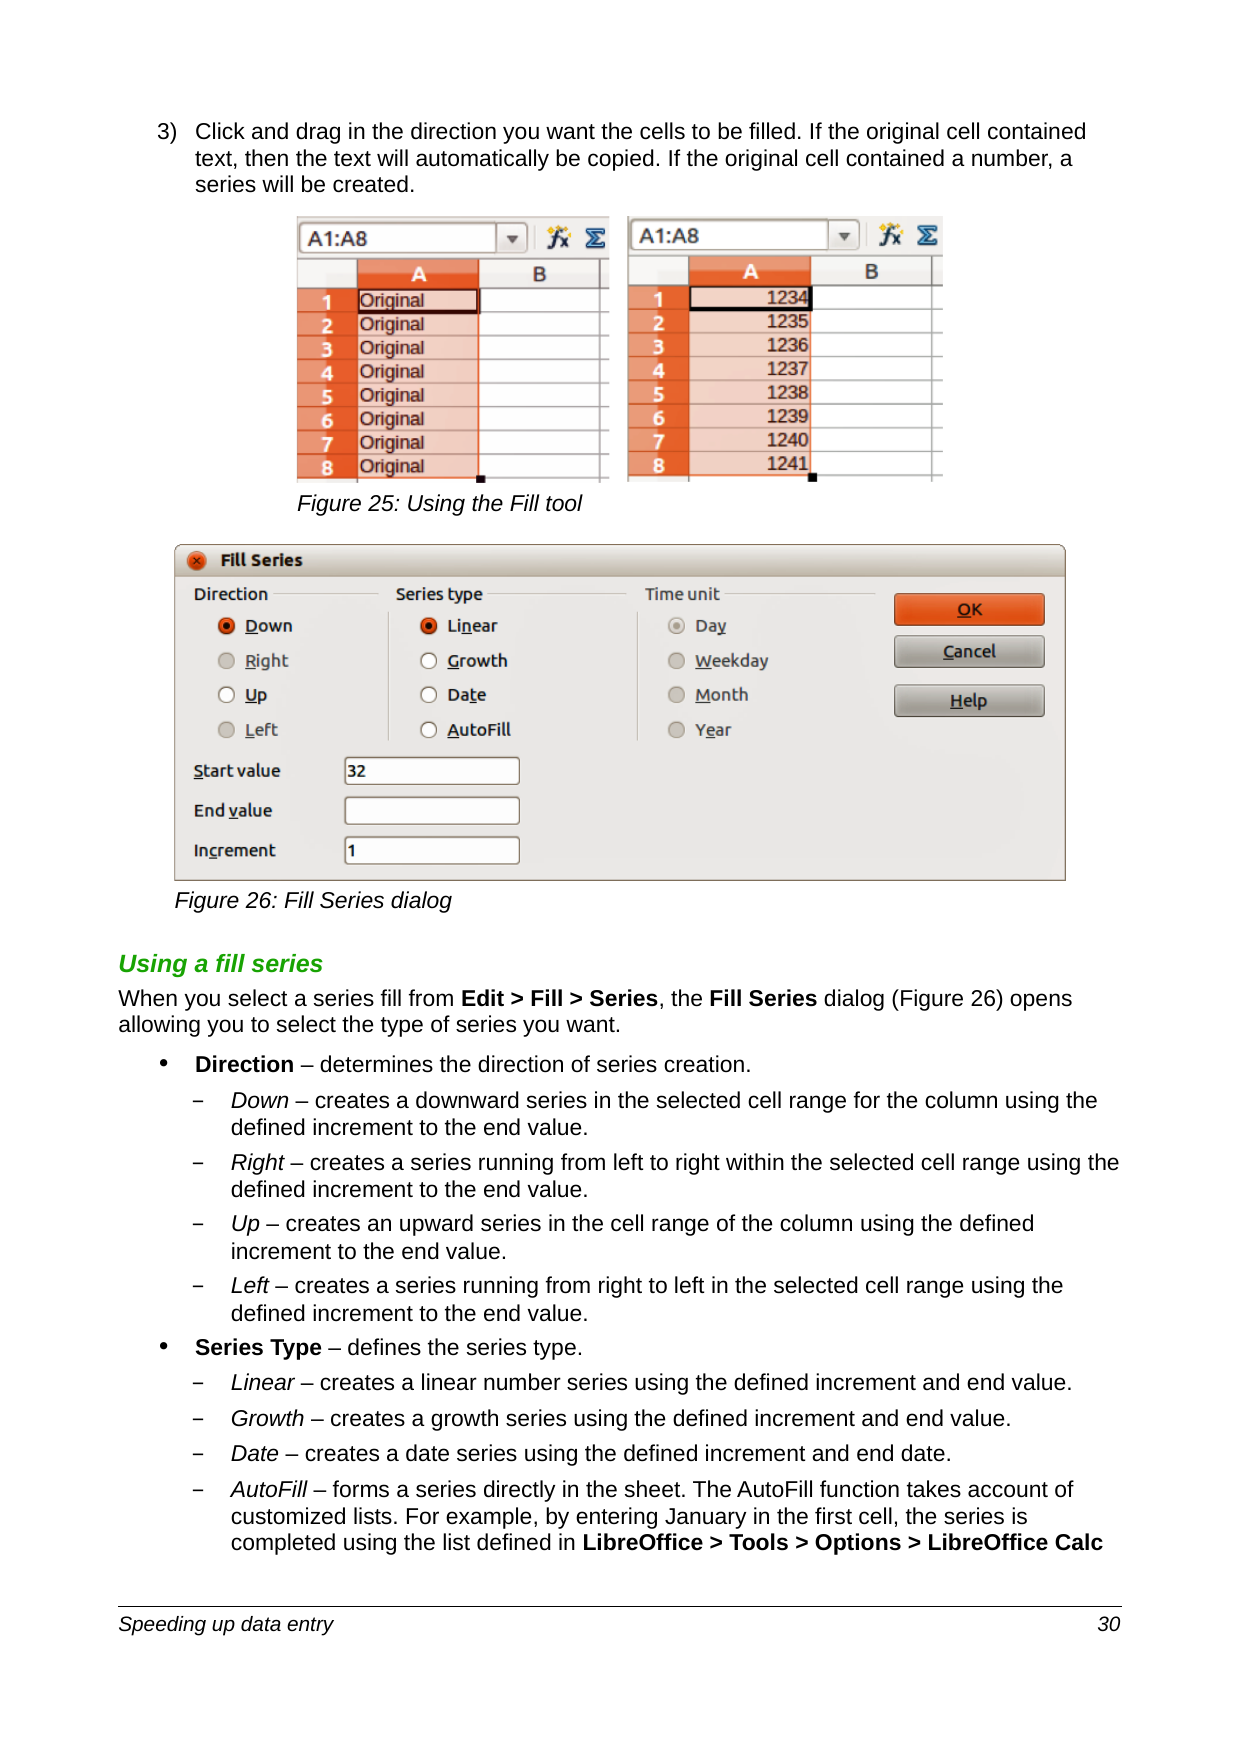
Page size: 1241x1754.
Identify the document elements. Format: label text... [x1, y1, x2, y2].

list Direction – determines the direction of series creation. [156, 1050, 1122, 1079]
text Figure 25: Using the Fill tool [297, 490, 943, 517]
list Up – creates an upward series in the cell range of the column using the defined increment to the end value. [192, 1209, 1122, 1264]
list Click and drag in the direction you want the cells to be filled. If the original cell contained text, then the text will automatically be copied. If the original cell contained a number, a series will be created. [177, 118, 1122, 197]
list Down – creates a downward series in the selected cell range for the column using the defined increment to the end value. [192, 1085, 1122, 1141]
list Date – creates a date series using the defined increment and end date. [192, 1438, 1122, 1468]
picture [174, 544, 1066, 881]
list AutoFill – forms a series directly in the sheet. The AutoFill function takes account of customized lists. For example, by entering January in the first cell, the series is completed using the list defined in LibreOffice > Tools > Options > LibreOffice Calc [192, 1474, 1122, 1556]
text Figure 26: Fill Series dialog [174, 887, 1066, 914]
list Linear – creates a linear number series using the defined increment and end value. [192, 1368, 1122, 1397]
text When you select a series fill from Edit > Fill > Series, the Fill Series dialog (Figure 26) opens allowing you to select the type of series you want. [118, 984, 1122, 1037]
picture [296, 216, 944, 484]
list Growth – creates a growth series using the defined increment and end value. [192, 1403, 1122, 1432]
subtitle Using a fill series [118, 949, 1122, 978]
list Left – creates a series running from right to left in the selected cell range using the defined increment to the end value. [192, 1270, 1122, 1326]
list Series Type – defines the series type. [156, 1332, 1122, 1361]
list Right – creates a series running from left to right within the selected cell range using the defined increment to the end value. [192, 1147, 1122, 1202]
